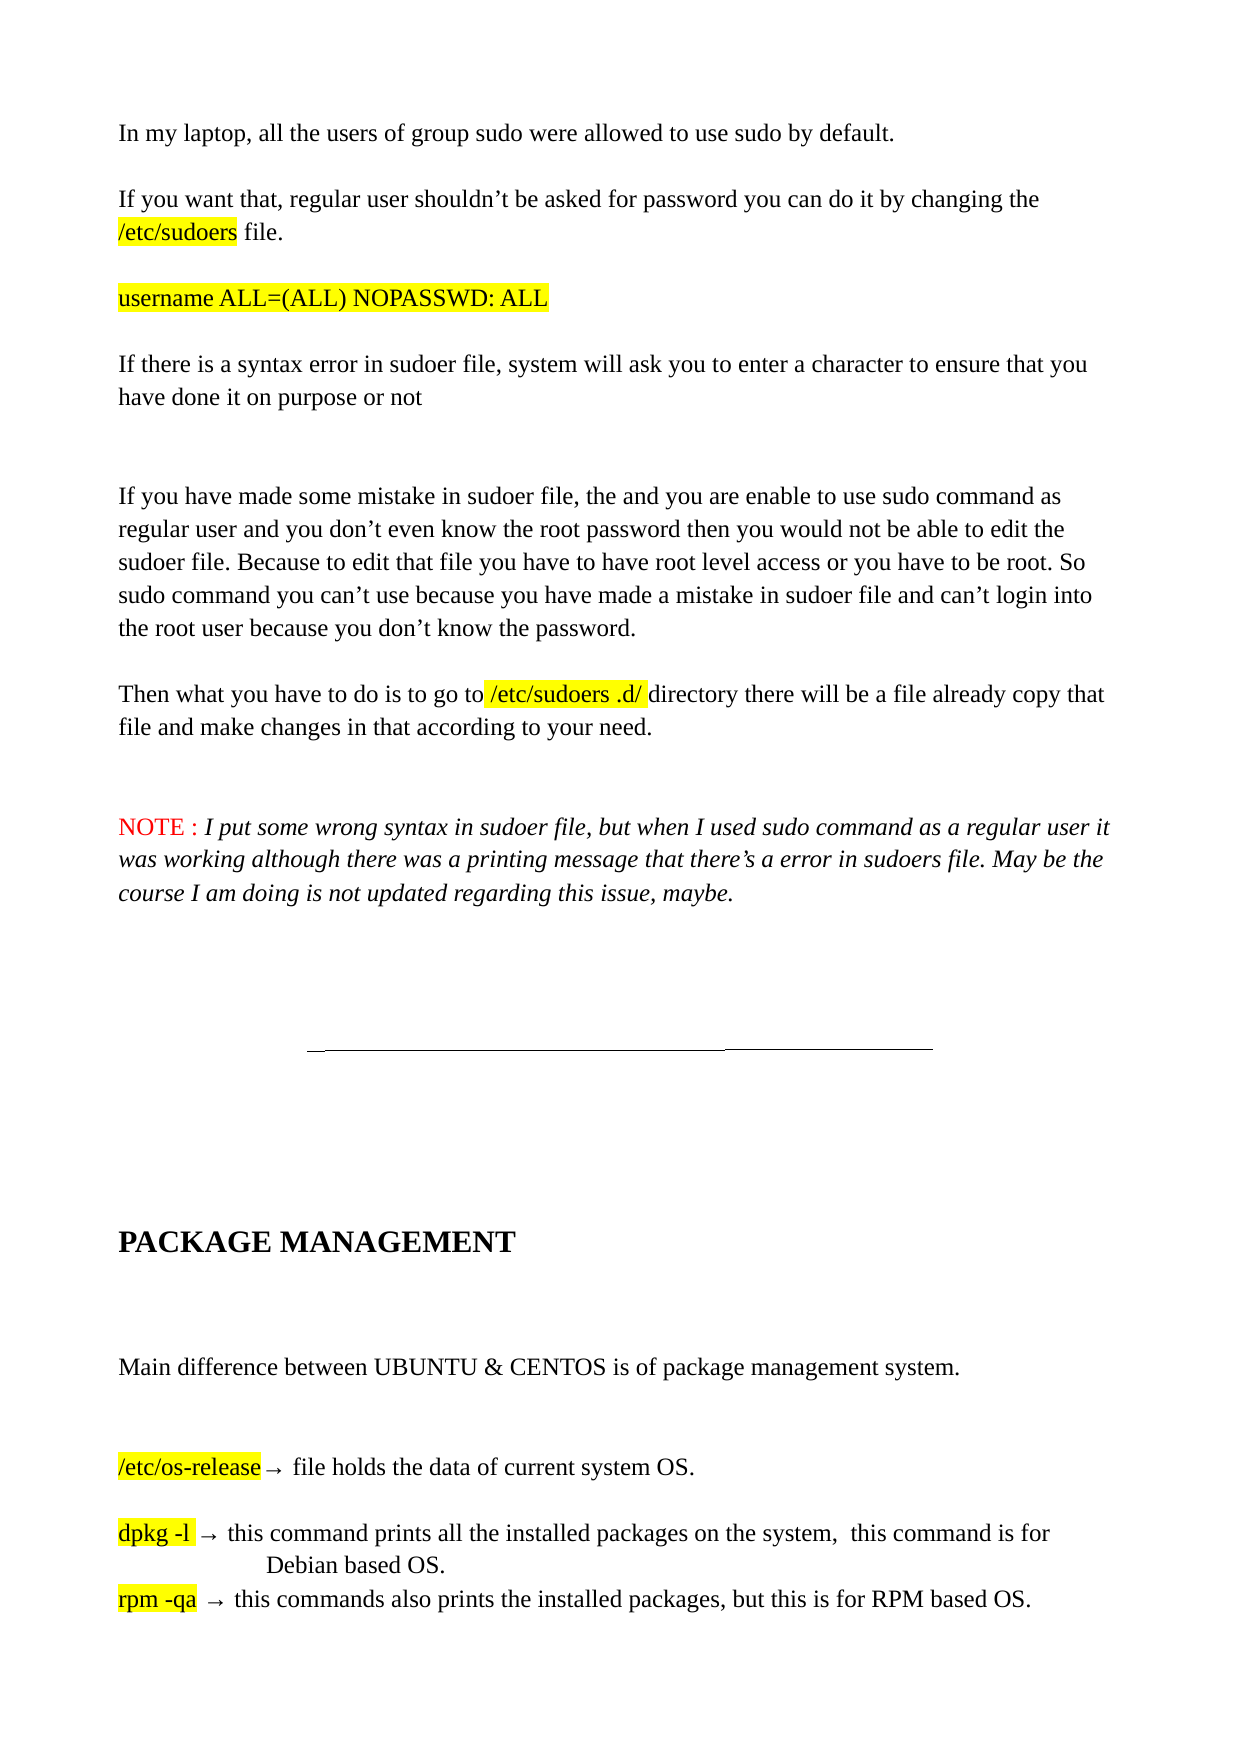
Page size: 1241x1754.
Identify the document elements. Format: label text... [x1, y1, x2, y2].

text In my laptop, all the users of group sudo were allowed to use sudo by default. If you want that, regular user shouldn’t be asked for password you can do it by changing the /etc/sudoers file. username ALL=(ALL) NOPASSWD: ALL If there is a syntax error in sudoer file, system will ask you to enter a character to ensure that you have done it on purpose or not If you have made some mistake in sudoer file, the and you are enable to use sudo command as regular user and you don’t even know the root password then you would not be able to edit the sudoer file. Because to edit that file you have to have root level access or you have to be root. So sudo command you can’t use because you have made a mistake in sudoer file and can’t login into the root user because you don’t know the password. Then what you have to do is to go to /etc/sudoers .d/ directory there will be a file already copy that file and make changes in that according to your need. NOTE : I put some wrong syntax in sudoer file, but when I used sudo command as a regular user it was working although there was a printing message that there’s a error in sudoers file. May be the course I am doing is not updated regarding this issue, maybe. [118, 118, 1122, 972]
text PACKAGE MANAGEMENT [118, 991, 1122, 1334]
text Main difference between UBUNTU & CENTOS is of package management system. /etc/os-release→ file holds the data of current system OS. dpkg -l → this command prints all the installed packages on the system, this command is for Debian based OS. rpm -qa → this commands also prints the installed packages, but this is for RPM based OS. [118, 1352, 1122, 1612]
